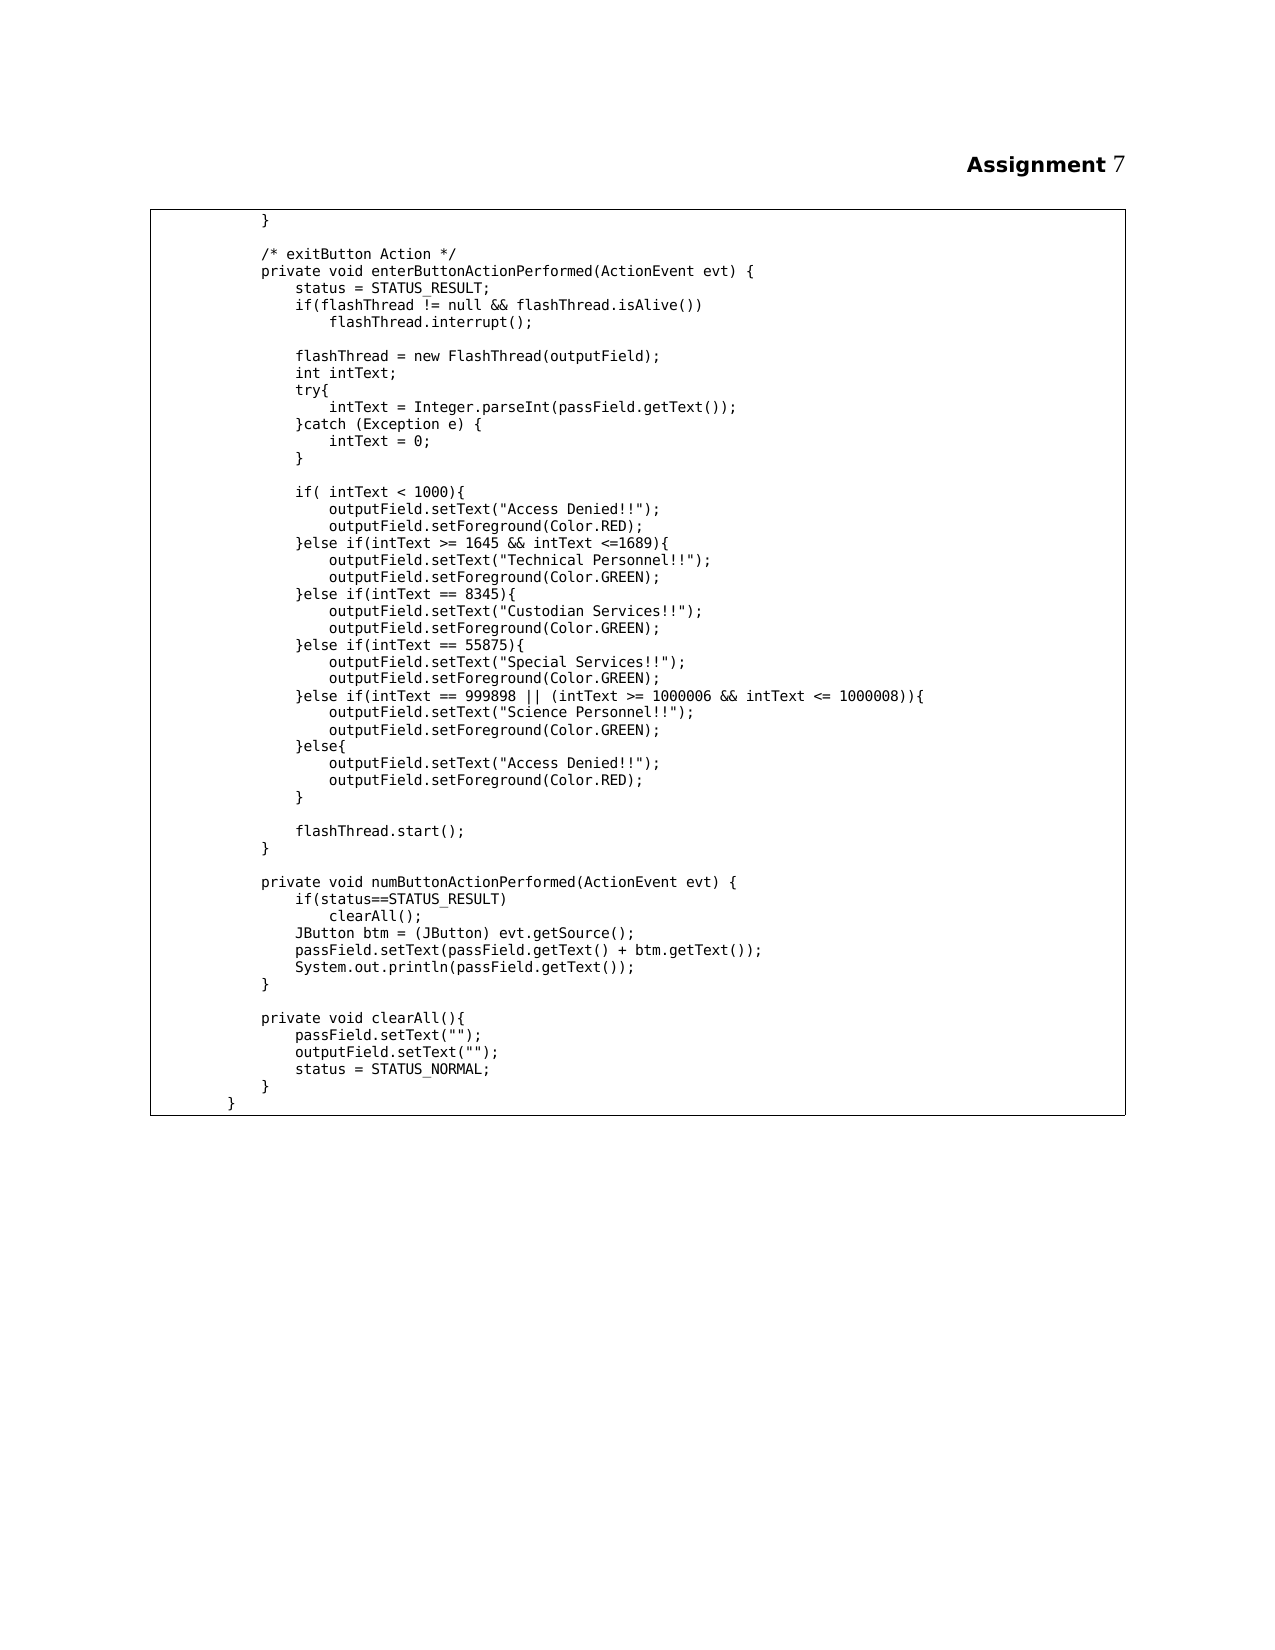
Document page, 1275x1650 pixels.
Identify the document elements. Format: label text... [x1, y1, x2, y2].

text status = STATUS_NORMAL; [151, 1058, 1125, 1075]
text outputField.setForeground(Color.GREEN); [151, 616, 1125, 633]
text outputField.setText(""); [151, 1041, 1125, 1058]
text outputField.setForeground(Color.RED); [151, 769, 1125, 786]
text try{ [151, 379, 1125, 396]
text int intText; [151, 362, 1125, 379]
text passField.setText(passField.getText() + btm.getText()); [151, 939, 1125, 956]
text } [151, 786, 1125, 806]
text }else if(intText == 55875){ [151, 633, 1125, 650]
text outputField.setForeground(Color.GREEN); [151, 667, 1125, 684]
text } [151, 1075, 1125, 1092]
text }catch (Exception e) { [151, 413, 1125, 430]
text outputField.setText("Science Personnel!!"); [151, 701, 1125, 718]
text } [151, 1092, 1125, 1115]
text outputField.setForeground(Color.GREEN); [151, 566, 1125, 582]
text clearAll(); [151, 905, 1125, 922]
text System.out.println(passField.getText()); [151, 956, 1125, 973]
text }else if(intText == 8345){ [151, 582, 1125, 599]
text outputField.setText("Access Denied!!"); [151, 498, 1125, 514]
text if(status==STATUS_RESULT) [151, 888, 1125, 905]
text outputField.setForeground(Color.GREEN); [151, 718, 1125, 735]
text outputField.setForeground(Color.RED); [151, 514, 1125, 532]
text private void numButtonActionPerformed(ActionEvent evt) { [151, 871, 1125, 888]
text if( intText < 1000){ [151, 481, 1125, 498]
text outputField.setText("Technical Personnel!!"); [151, 548, 1125, 566]
text }else if(intText == 999898 || (intText >= 1000006 && intText <= 1000008)){ [151, 684, 1125, 701]
text flashThread = new FlashThread(outputField); [151, 345, 1125, 362]
text outputField.setText("Access Denied!!"); [151, 752, 1125, 769]
text } [151, 837, 1125, 857]
text flashThread.start(); [151, 820, 1125, 837]
text }else{ [151, 735, 1125, 752]
text /* exitButton Action */ [151, 243, 1125, 260]
text private void clearAll(){ [151, 1007, 1125, 1024]
text status = STATUS_RESULT; [151, 277, 1125, 294]
text JButton btm = (JButton) evt.getSource(); [151, 922, 1125, 939]
text } [151, 210, 1125, 229]
text intText = 0; [151, 430, 1125, 447]
text private void enterButtonActionPerformed(ActionEvent evt) { [151, 260, 1125, 277]
text } [151, 447, 1125, 467]
text flashThread.interrupt(); [151, 311, 1125, 331]
text } [151, 973, 1125, 993]
text passField.setText(""); [151, 1024, 1125, 1041]
text }else if(intText >= 1645 && intText <=1689){ [151, 532, 1125, 548]
text if(flashThread != null && flashThread.isAlive()) [151, 294, 1125, 311]
text intText = Integer.parseInt(passField.getText()); [151, 396, 1125, 413]
text outputField.setText("Special Services!!"); [151, 650, 1125, 667]
text outputField.setText("Custodian Services!!"); [151, 599, 1125, 616]
